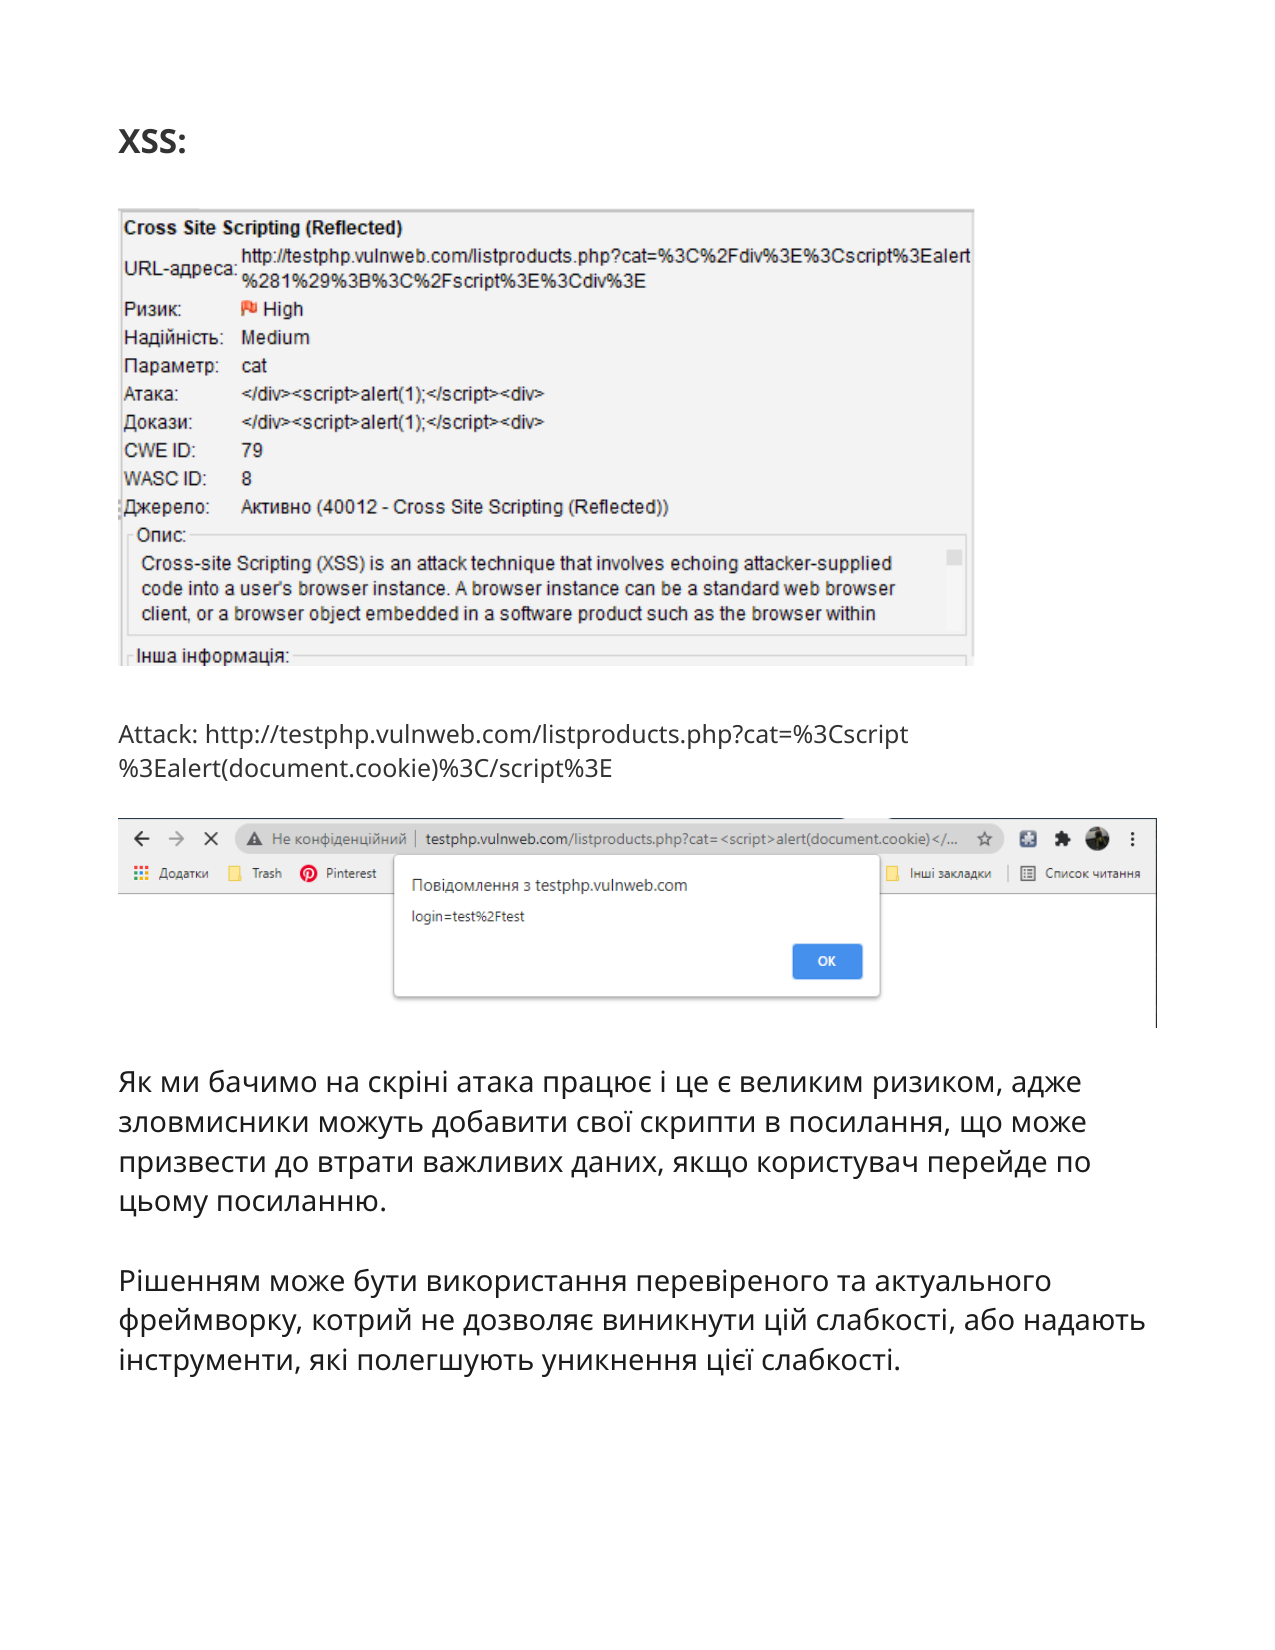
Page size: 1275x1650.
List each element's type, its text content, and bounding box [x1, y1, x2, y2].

text Як ми бачимо на скріні атака працює і це є великим ризиком, адже зловмисники можуть добавити свої скрипти в посилання, що може призвести до втрати важливих даних, якщо користувач перейде по цьому посиланню. [118, 1061, 1157, 1220]
text Attack: http://testphp.vulnweb.com/listproducts.php?cat=%3Cscript%3Ealert(document.cookie)%3C/script%3E [118, 716, 1157, 784]
picture [118, 818, 1157, 1028]
text XSS: [118, 118, 1157, 163]
picture [118, 208, 975, 666]
text Рішенням може бути використання перевіреного та актуального фреймворку, котрий не дозволяє виникнути цій слабкості, або надають інструменти, які полегшують уникнення цієї слабкості. [118, 1260, 1157, 1379]
